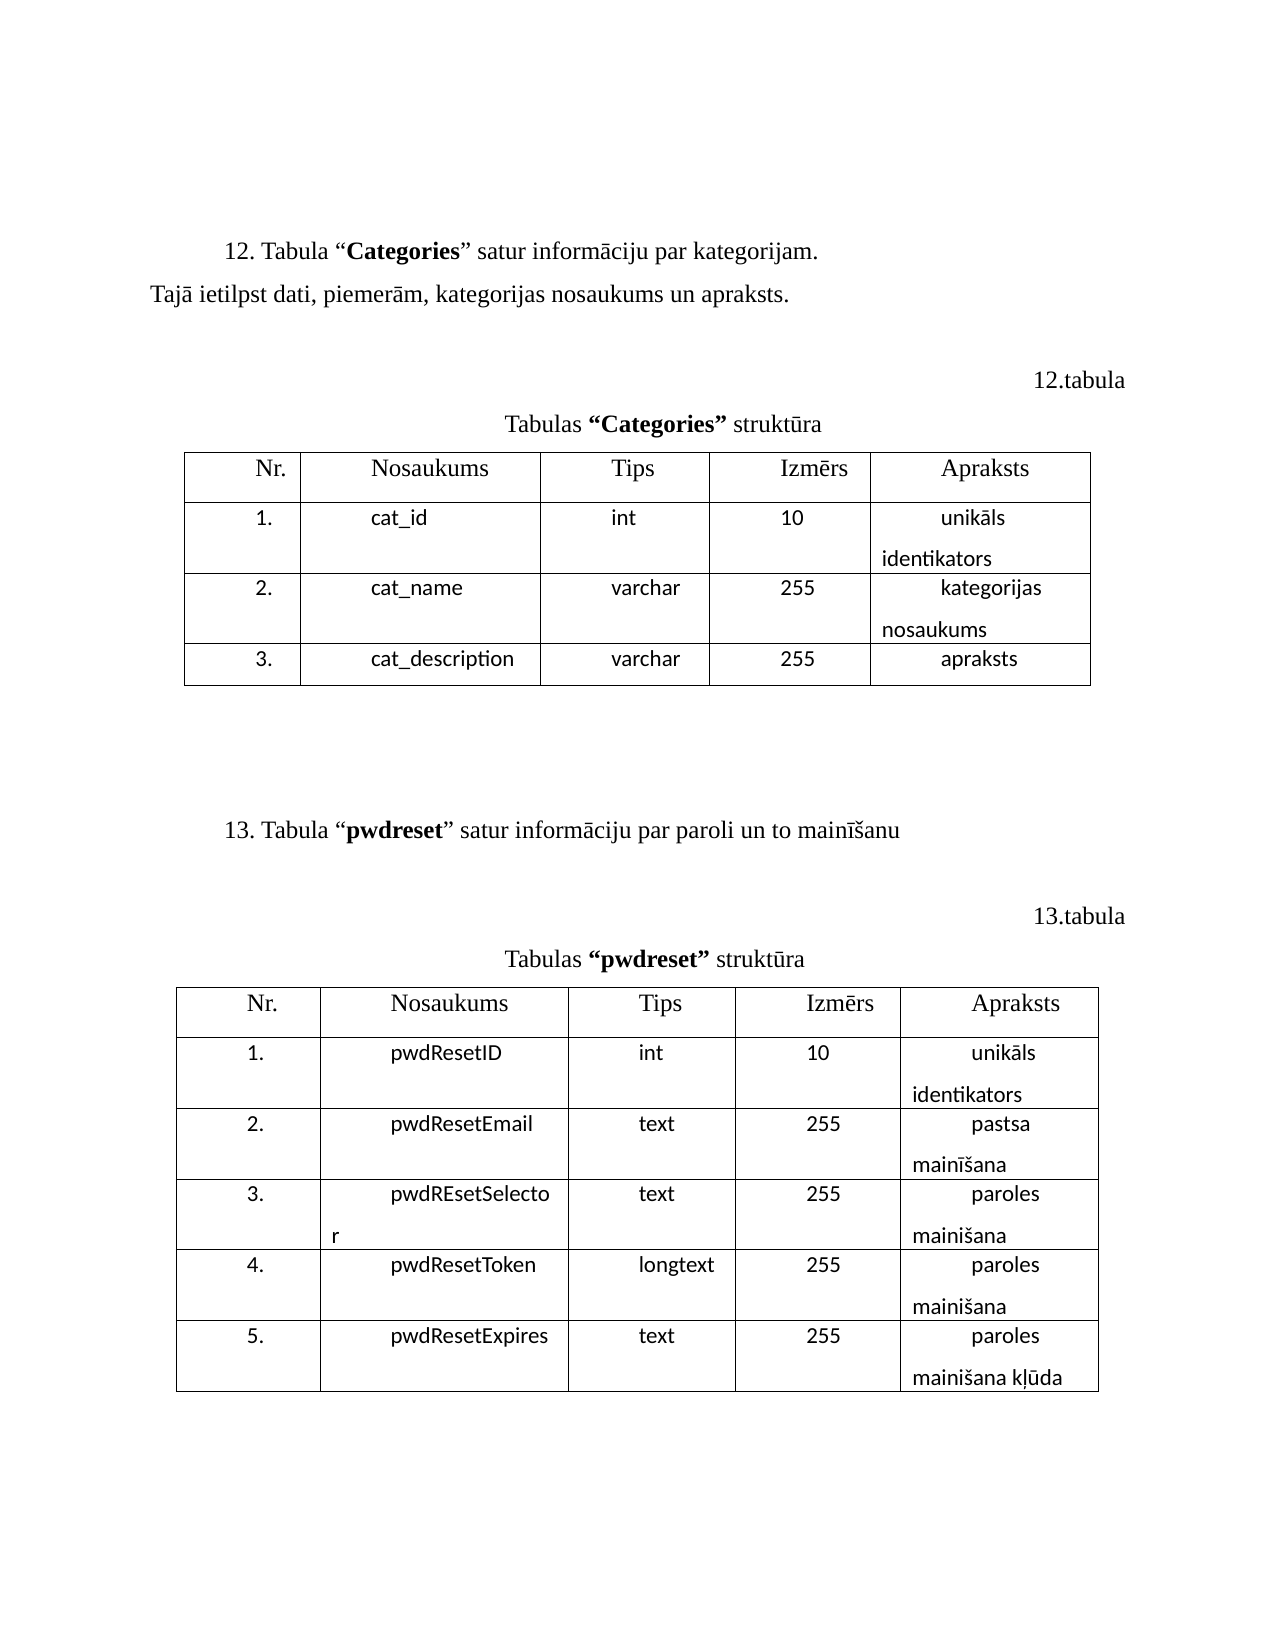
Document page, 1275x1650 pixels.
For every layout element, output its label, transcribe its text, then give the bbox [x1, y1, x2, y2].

table_header Nr. [185, 453, 300, 502]
table_header Apraksts [871, 453, 1090, 502]
text 13.tabula [150, 901, 1125, 930]
table_cell pwdResetExpires [321, 1321, 568, 1391]
table_cell 3. [185, 644, 300, 684]
table_cell paroles mainišana kļūda [901, 1321, 1098, 1391]
table_cell pwdResetEmail [321, 1109, 568, 1179]
table_cell text [569, 1180, 735, 1249]
table_cell 255 [710, 644, 870, 684]
table_header Apraksts [901, 988, 1098, 1037]
table_cell 1. [177, 1038, 320, 1108]
table_header Nosaukums [321, 988, 568, 1037]
table_cell 10 [710, 503, 870, 573]
table_cell apraksts [871, 644, 1090, 684]
table_header Izmērs [710, 453, 870, 502]
table_header Nosaukums [301, 453, 540, 502]
table_cell longtext [569, 1250, 735, 1320]
table_cell 255 [736, 1250, 900, 1320]
table_header Nr. [177, 988, 320, 1037]
table_cell 1. [185, 503, 300, 573]
table_cell pwdResetID [321, 1038, 568, 1108]
text Tabulas “pwdreset” struktūra [445, 944, 1125, 973]
table_cell pwdResetToken [321, 1250, 568, 1320]
text 12. Tabula “Categories” satur informāciju par kategorijam. Tajā ietilpst dati, piemerām, kategorijas nosaukums un apraksts. [150, 236, 1125, 308]
table_cell 5. [177, 1321, 320, 1391]
table_cell unikāls identikators [871, 503, 1090, 573]
table_cell text [569, 1321, 735, 1391]
table_cell 2. [185, 574, 300, 643]
table_cell unikāls identikators [901, 1038, 1098, 1108]
table_cell cat_id [301, 503, 540, 573]
table_cell text [569, 1109, 735, 1179]
table_header Tips [541, 453, 709, 502]
table_cell int [569, 1038, 735, 1108]
table_cell pwdREsetSelector [321, 1180, 568, 1249]
table_cell 255 [736, 1321, 900, 1391]
table_cell kategorijas nosaukums [871, 574, 1090, 643]
table_cell varchar [541, 644, 709, 684]
table_cell cat_description [301, 644, 540, 684]
table_header Tips [569, 988, 735, 1037]
text Tabulas “Categories” struktūra [445, 409, 1125, 437]
table_cell paroles mainišana [901, 1180, 1098, 1249]
table_cell 3. [177, 1180, 320, 1249]
table_cell varchar [541, 574, 709, 643]
text 12.tabula [150, 366, 1125, 394]
table_header Izmērs [736, 988, 900, 1037]
table_cell 255 [736, 1109, 900, 1179]
table_cell pastsa mainīšana [901, 1109, 1098, 1179]
table_cell 4. [177, 1250, 320, 1320]
table_cell paroles mainišana [901, 1250, 1098, 1320]
table_cell 255 [736, 1180, 900, 1249]
text 13. Tabula “pwdreset” satur informāciju par paroli un to mainīšanu [150, 815, 1125, 843]
table_cell cat_name [301, 574, 540, 643]
table_cell 255 [710, 574, 870, 643]
table_cell int [541, 503, 709, 573]
table_cell 2. [177, 1109, 320, 1179]
table_cell 10 [736, 1038, 900, 1108]
